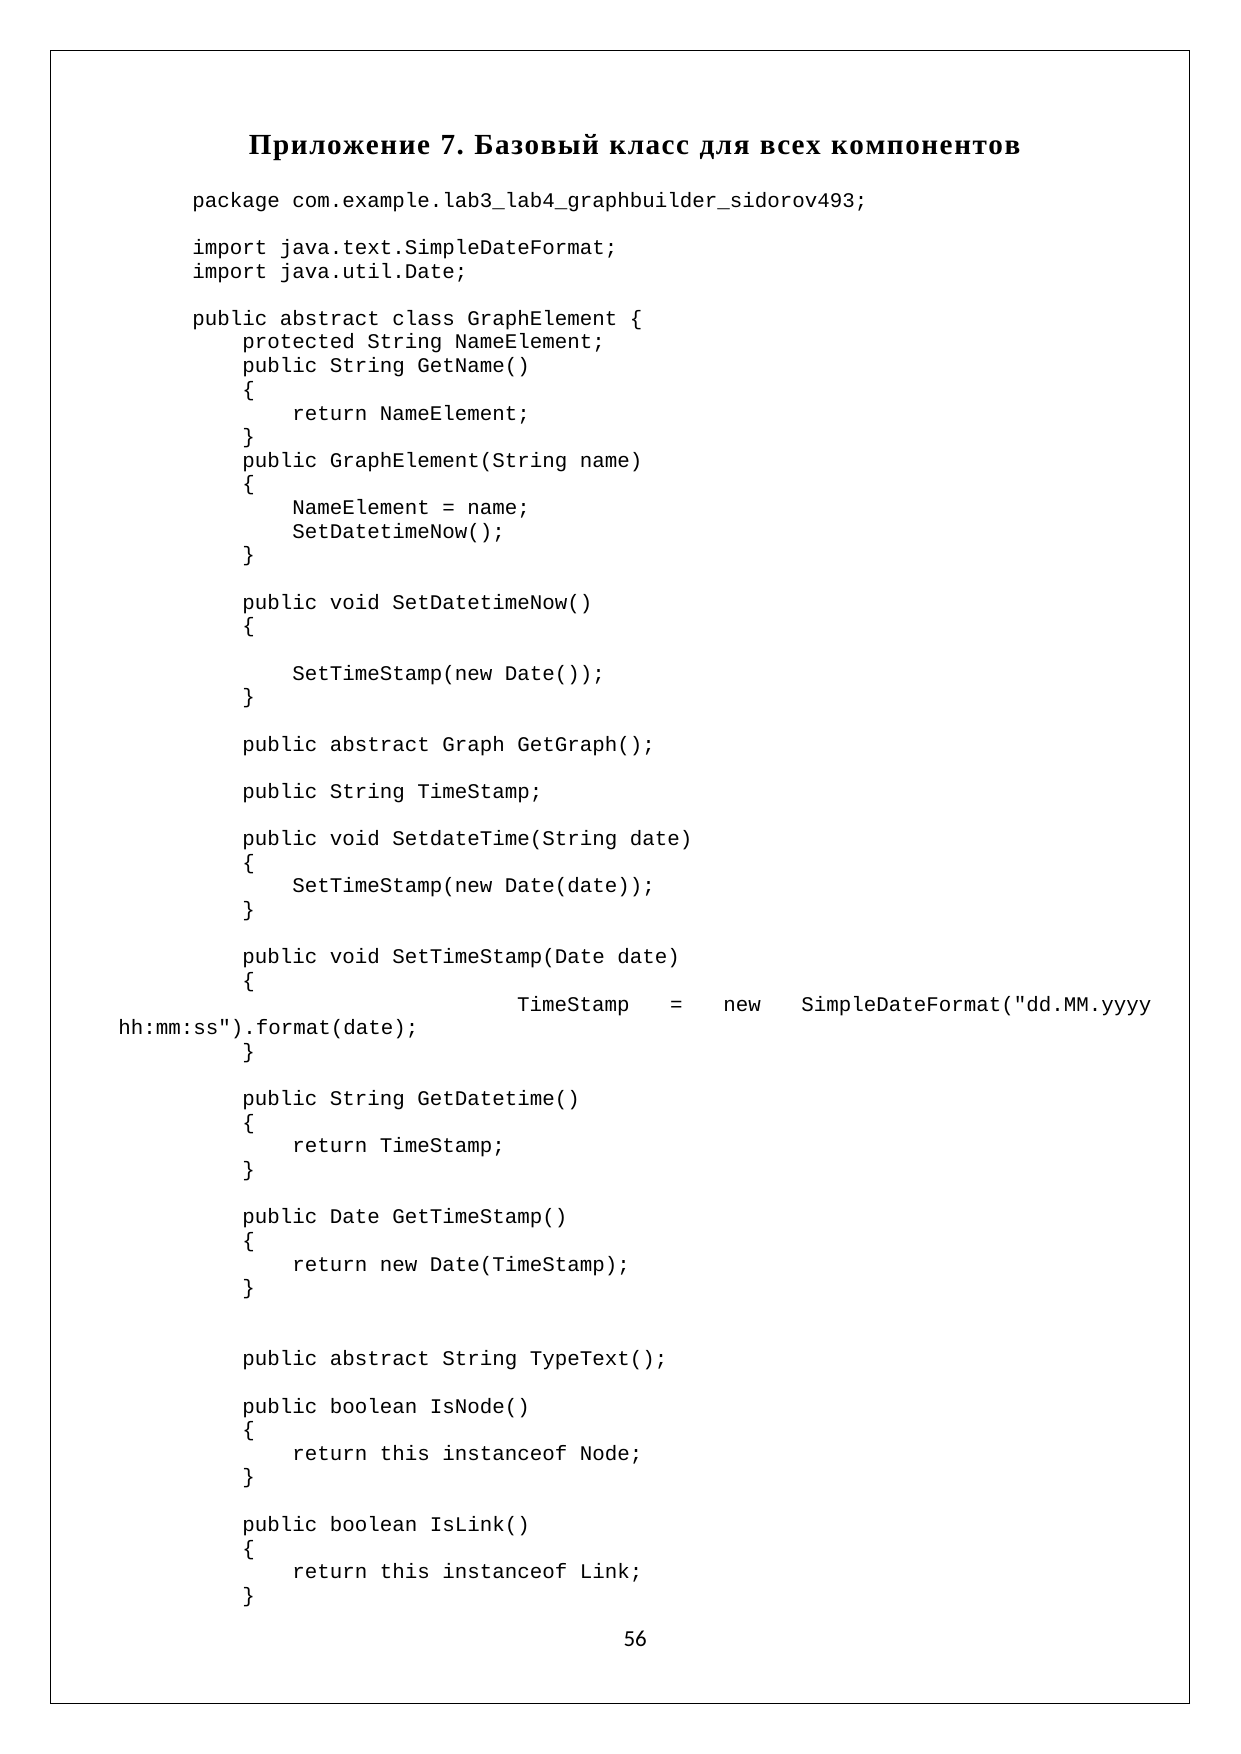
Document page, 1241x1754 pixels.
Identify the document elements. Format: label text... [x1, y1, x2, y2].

text { [118, 970, 1152, 994]
text public abstract Graph GetGraph(); [118, 733, 1152, 757]
text public void SetdateTime(String date) [118, 828, 1152, 852]
text } [118, 1159, 1152, 1183]
text return this instanceof Node; [118, 1443, 1152, 1467]
text SetDatetimeNow(); [118, 521, 1152, 544]
text } [118, 544, 1152, 568]
text } [118, 1277, 1152, 1301]
text { [118, 1112, 1152, 1136]
text } [118, 426, 1152, 450]
text package com.example.lab3_lab4_graphbuilder_sidorov493; [118, 190, 1152, 213]
text Приложение 7. Базовый класс для всех компонентов [118, 127, 1152, 160]
text { [118, 1419, 1152, 1443]
text NameElement = name; [118, 497, 1152, 521]
text public abstract class GraphElement { [118, 308, 1152, 332]
text public GraphElement(String name) [118, 450, 1152, 473]
text public void SetTimeStamp(Date date) [118, 946, 1152, 970]
text { [118, 379, 1152, 402]
text { [118, 1537, 1152, 1561]
text } [118, 686, 1152, 710]
text protected String NameElement; [118, 332, 1152, 355]
text import java.text.SimpleDateFormat; [118, 237, 1152, 261]
text public String TimeStamp; [118, 781, 1152, 804]
text public Date GetTimeStamp() [118, 1206, 1152, 1230]
text public String GetName() [118, 355, 1152, 379]
text } [118, 1585, 1152, 1608]
text return NameElement; [118, 402, 1152, 426]
text public abstract String TypeText(); [118, 1348, 1152, 1372]
text SetTimeStamp(new Date()); [118, 663, 1152, 686]
text { [118, 852, 1152, 875]
text { [118, 473, 1152, 497]
text public void SetDatetimeNow() [118, 592, 1152, 615]
text { [118, 615, 1152, 639]
text { [118, 1230, 1152, 1254]
text } [118, 1467, 1152, 1490]
text } [118, 1041, 1152, 1064]
text public String GetDatetime() [118, 1088, 1152, 1112]
text return TimeStamp; [118, 1136, 1152, 1159]
text public boolean IsNode() [118, 1396, 1152, 1419]
text return new Date(TimeStamp); [118, 1254, 1152, 1277]
text public boolean IsLink() [118, 1514, 1152, 1537]
text import java.util.Date; [118, 261, 1152, 284]
text return this instanceof Link; [118, 1561, 1152, 1585]
text SetTimeStamp(new Date(date)); [118, 875, 1152, 899]
text TimeStamp = new SimpleDateFormat("dd.MM.yyyy hh:mm:ss").format(date); [118, 994, 1152, 1041]
text } [118, 899, 1152, 923]
